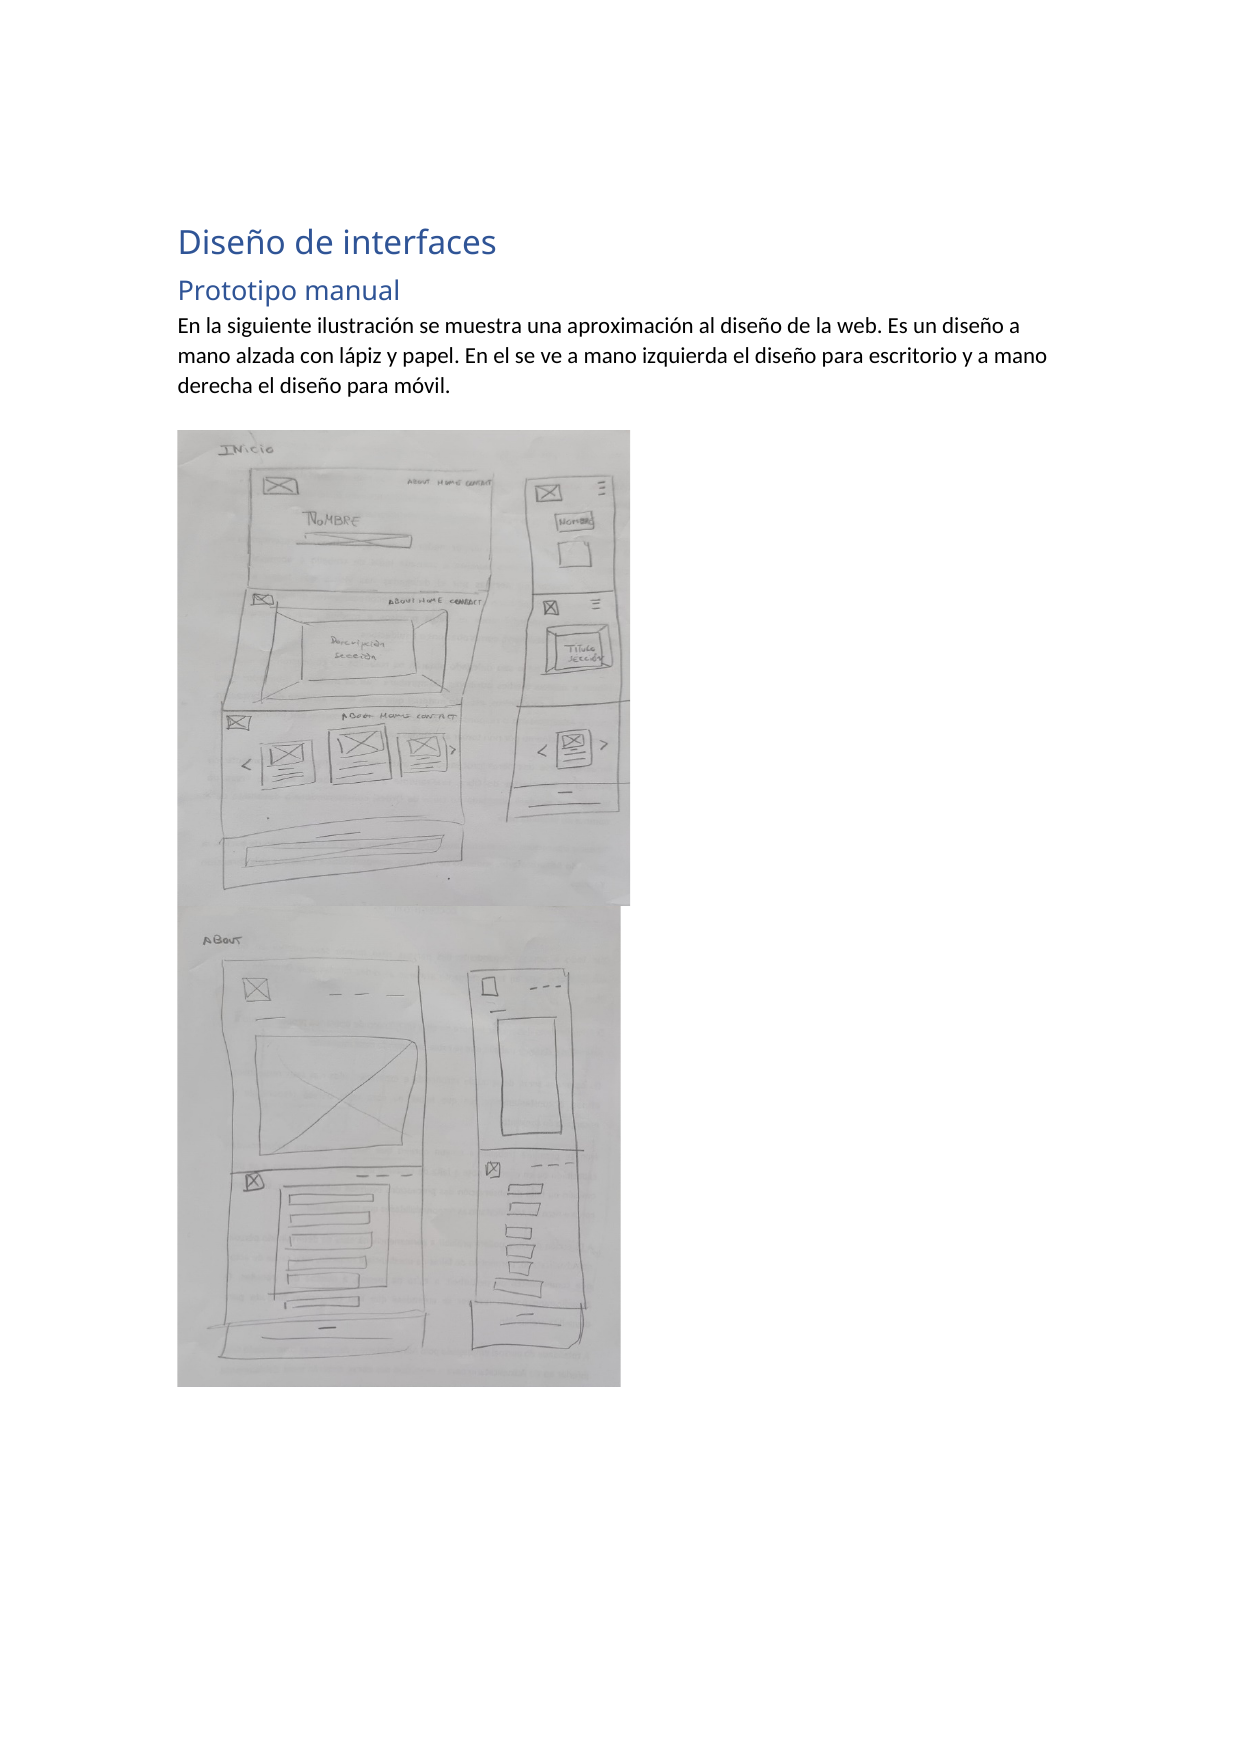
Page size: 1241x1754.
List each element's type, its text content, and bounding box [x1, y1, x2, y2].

text En la siguiente ilustración se muestra una aproximación al diseño de la web. Es un diseño a mano alzada con lápiz y papel. En el se ve a mano izquierda el diseño para escritorio y a mano derecha el diseño para móvil. [177, 311, 1063, 399]
subtitle Diseño de interfaces [177, 219, 1063, 264]
subtitle Prototipo manual [177, 272, 1063, 309]
